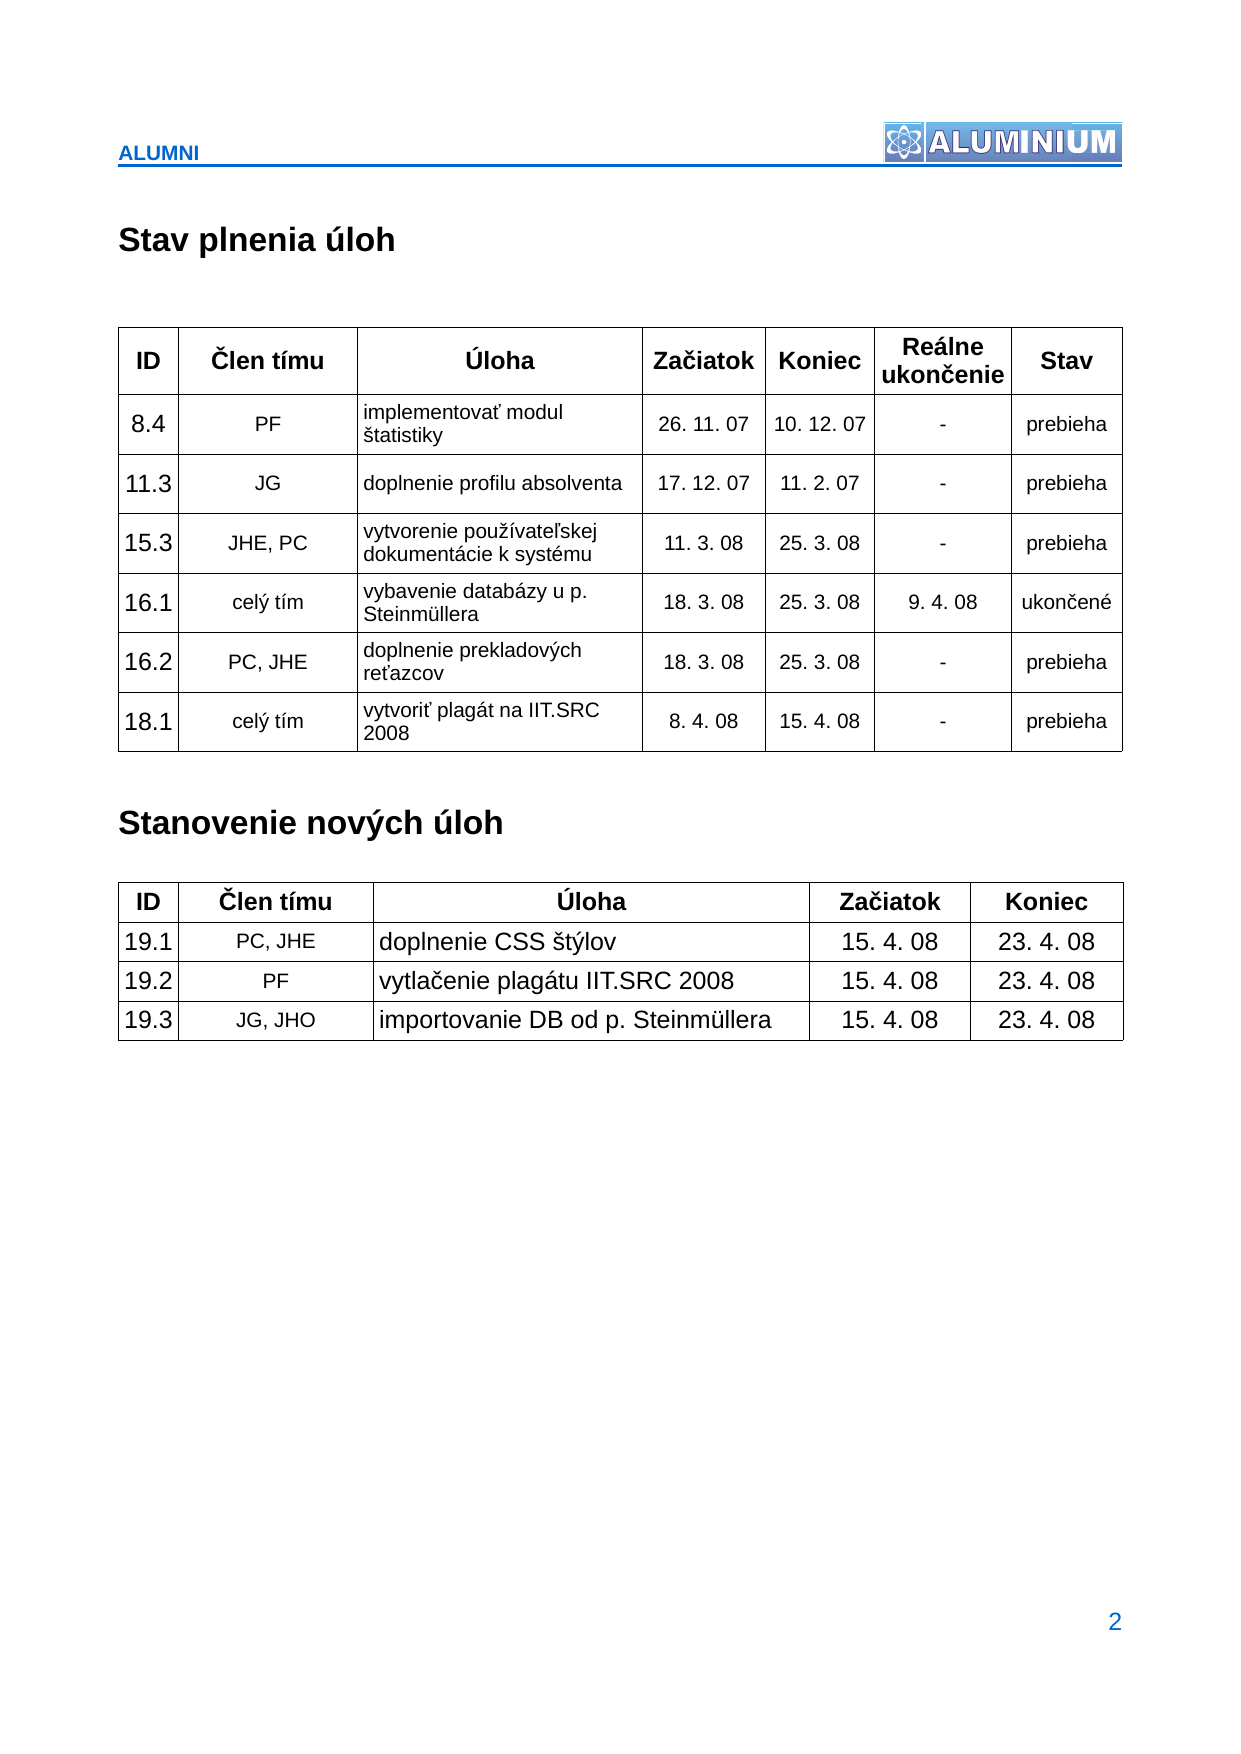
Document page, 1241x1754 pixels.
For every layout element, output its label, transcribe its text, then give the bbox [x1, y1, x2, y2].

table_cell 23. 4. 08 [971, 923, 1123, 961]
table_cell prebieha [1012, 514, 1122, 573]
table_header Člen tímu [179, 883, 373, 922]
table_cell 19.3 [119, 1002, 178, 1040]
table_cell 9. 4. 08 [875, 574, 1011, 632]
table_header Začiatok [643, 328, 765, 394]
table_cell JG, JHO [179, 1002, 373, 1040]
table_cell 18. 3. 08 [643, 574, 765, 632]
table_cell 15. 4. 08 [766, 693, 874, 751]
table_cell doplnenie profilu absolventa [358, 455, 642, 513]
table_cell celý tím [179, 693, 357, 751]
table_cell 25. 3. 08 [766, 514, 874, 573]
table_header Člen tímu [179, 328, 357, 394]
table_cell 23. 4. 08 [971, 1002, 1123, 1040]
table_cell PF [179, 962, 373, 1001]
table_cell 25. 3. 08 [766, 574, 874, 632]
table_cell prebieha [1012, 693, 1122, 751]
table_header ID [119, 883, 178, 922]
table_cell JHE, PC [179, 514, 357, 573]
table_cell 26. 11. 07 [643, 395, 765, 454]
table_header Začiatok [810, 883, 970, 922]
table_cell 11. 3. 08 [643, 514, 765, 573]
table_cell 8.4 [119, 395, 178, 454]
table_header Stav [1012, 328, 1122, 394]
table_cell ukončené [1012, 574, 1122, 632]
table_cell - [875, 455, 1011, 513]
table_header Koniec [766, 328, 874, 394]
table_cell 19.1 [119, 923, 178, 961]
table_cell prebieha [1012, 633, 1122, 692]
table_cell vytlačenie plagátu IIT.SRC 2008 [374, 962, 809, 1001]
table_cell importovanie DB od p. Steinmüllera [374, 1002, 809, 1040]
table_cell 10. 12. 07 [766, 395, 874, 454]
table_cell PF [179, 395, 357, 454]
table_header Reálne ukončenie [875, 328, 1011, 394]
table_cell 8. 4. 08 [643, 693, 765, 751]
table_cell prebieha [1012, 395, 1122, 454]
table_cell 15. 4. 08 [810, 1002, 970, 1040]
table_cell 15.3 [119, 514, 178, 573]
table_cell 19.2 [119, 962, 178, 1001]
table_cell implementovať modul štatistiky [358, 395, 642, 454]
table_cell PC, JHE [179, 633, 357, 692]
table_cell prebieha [1012, 455, 1122, 513]
table_header ID [119, 328, 178, 394]
table_cell - [875, 633, 1011, 692]
table_cell 18.1 [119, 693, 178, 751]
table_cell vytvoriť plagát na IIT.SRC 2008 [358, 693, 642, 751]
table_cell vybavenie databázy u p. Steinmüllera [358, 574, 642, 632]
table_cell 15. 4. 08 [810, 962, 970, 1001]
table_cell PC, JHE [179, 923, 373, 961]
table_cell - [875, 693, 1011, 751]
table_cell 11. 2. 07 [766, 455, 874, 513]
table_cell 18. 3. 08 [643, 633, 765, 692]
table_cell 15. 4. 08 [810, 923, 970, 961]
table_cell 25. 3. 08 [766, 633, 874, 692]
table_header Úloha [358, 328, 642, 394]
subtitle Stanovenie nových úloh [118, 804, 1122, 842]
table_header Úloha [374, 883, 809, 922]
subtitle Stav plnenia úloh [118, 221, 1122, 258]
table_cell 11.3 [119, 455, 178, 513]
table_cell - [875, 395, 1011, 454]
table_cell - [875, 514, 1011, 573]
table_cell vytvorenie používateľskej dokumentácie k systému [358, 514, 642, 573]
table_cell doplnenie CSS štýlov [374, 923, 809, 961]
table_cell doplnenie prekladových reťazcov [358, 633, 642, 692]
table_cell 16.2 [119, 633, 178, 692]
table_cell 16.1 [119, 574, 178, 632]
table_cell celý tím [179, 574, 357, 632]
table_cell 17. 12. 07 [643, 455, 765, 513]
table_cell 23. 4. 08 [971, 962, 1123, 1001]
table_cell JG [179, 455, 357, 513]
table_header Koniec [971, 883, 1123, 922]
